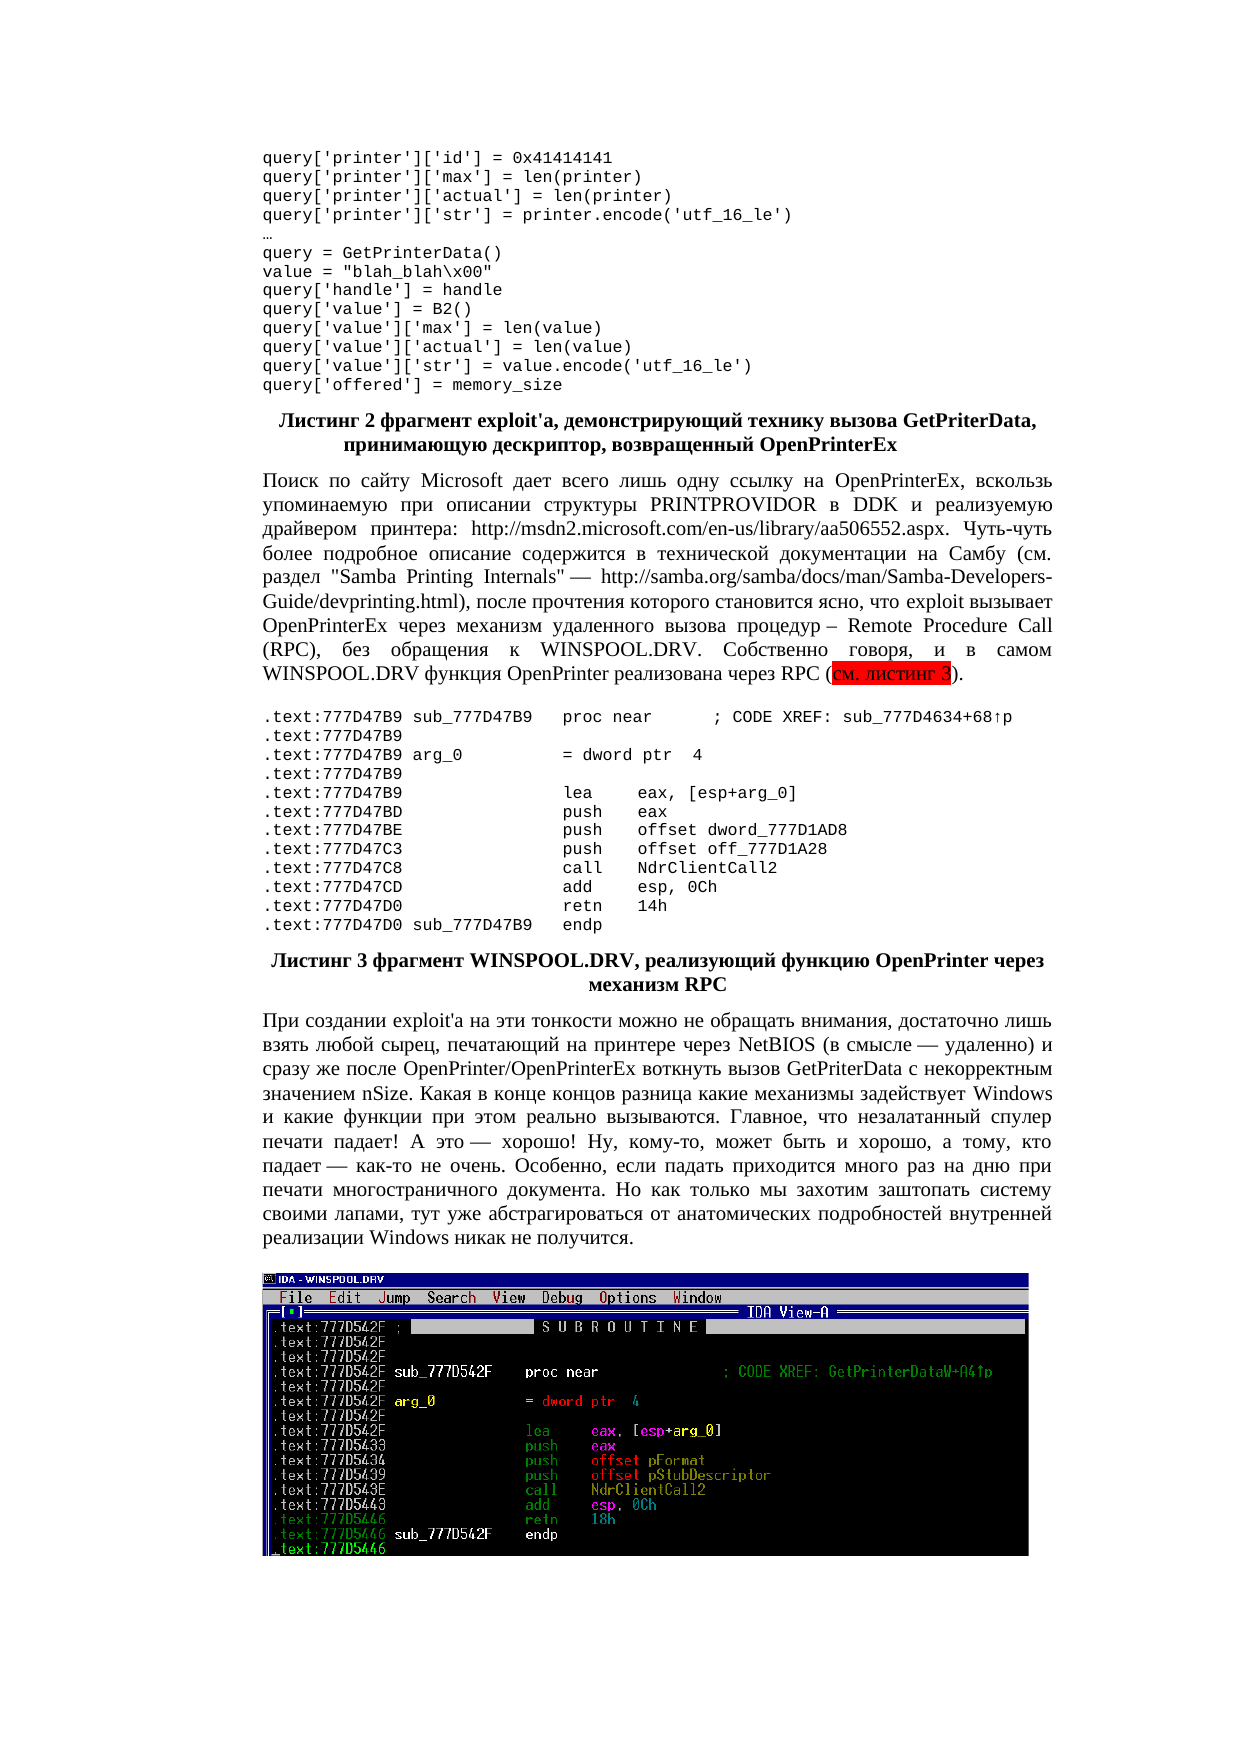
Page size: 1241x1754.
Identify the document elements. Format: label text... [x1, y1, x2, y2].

text .text:777D47BE push offset dword_777D1AD8 [262, 822, 1053, 841]
picture [262, 1273, 1029, 1556]
text query['printer']['str'] = printer.encode('utf_16_le') [262, 207, 1053, 225]
text query['value']['max'] = len(value) [262, 320, 1053, 338]
text … [262, 225, 1053, 244]
text value = "blah_blah\x00" [262, 263, 1053, 282]
text .text:777D47CD add esp, 0Ch [262, 878, 1053, 897]
text query['printer']['max'] = len(printer) [262, 169, 1053, 188]
text .text:777D47B9 arg_0 = dword ptr 4 [262, 747, 1053, 765]
text .text:777D47D0 retn 14h [262, 897, 1053, 916]
text При создании exploit'а на эти тонкости можно не обращать внимания, достаточно лишь взять любой сырец, печатающий на принтере через NetBIOS (в смысле — удаленно) и сразу же после OpenPrinter/OpenPrinterEx воткнуть вызов GetPriterData с некорректным значением nSize. Какая в конце концов разница какие механизмы задействует Windows и какие функции при этом реально вызываются. Главное, что незалатанный спулер печати падает! А это — хорошо! Ну, кому-то, может быть и хорошо, а тому, кто падает — как-то не очень. Особенно, если падать приходится много раз на дню при печати многостраничного документа. Но как только мы захотим заштопать систему своими лапами, тут уже абстрагироваться от анатомических подробностей внутренней реализации Windows никак не получится. [262, 1008, 1053, 1249]
text .text:777D47C8 call NdrClientCall2 [262, 860, 1053, 878]
text Листинг 3 фрагмент WINSPOOL.DRV, реализующий функцию OpenPrinter через механизм RPC [262, 948, 1053, 996]
text .text:777D47B9 sub_777D47B9 proc near ; CODE XREF: sub_777D4634+68↑p [262, 709, 1053, 728]
text .text:777D47C3 push offset off_777D1A28 [262, 841, 1053, 860]
text .text:777D47BD push eax [262, 803, 1053, 822]
text query['printer']['actual'] = len(printer) [262, 188, 1053, 207]
text .text:777D47D0 sub_777D47B9 endp [262, 916, 1053, 935]
text Листинг 2 фрагмент exploit'а, демонстрирующий технику вызова GetPriterData, принимающую дескриптор, возвращенный OpenPrinterEx [187, 408, 1053, 456]
text query['value'] = B2() [262, 301, 1053, 320]
text query['value']['str'] = value.encode('utf_16_le') [262, 357, 1053, 376]
text .text:777D47B9 [262, 765, 1053, 784]
text query['handle'] = handle [262, 282, 1053, 301]
text Поиск по сайту Microsoft дает всего лишь одну ссылку на OpenPrinterEx, вскользь упоминаемую при описании структуры PRINTPROVIDOR в DDK и реализуемую драйвером принтера: http://msdn2.microsoft.com/en-us/library/aa506552.aspx. Чуть-чуть более подробное описание содержится в технической документации на Самбу (см. раздел "Samba Printing Internals" — http://samba.org/samba/docs/man/Samba-Developers-Guide/devprinting.html), после прочтения которого становится ясно, что exploit вызывает OpenPrinterEx через механизм удаленного вызова процедур – Remote Procedure Call (RPC), без обращения к WINSPOOL.DRV. Собственно говоря, и в самом WINSPOOL.DRV функция OpenPrinter реализована через RPC (см. листинг 3). [262, 468, 1053, 685]
text query['offered'] = memory_size [262, 376, 1053, 395]
text .text:777D47B9 [262, 728, 1053, 747]
text query = GetPrinterData() [262, 244, 1053, 263]
text .text:777D47B9 lea eax, [esp+arg_0] [262, 784, 1053, 803]
text query['value']['actual'] = len(value) [262, 338, 1053, 357]
text query['printer']['id'] = 0x41414141 [262, 150, 1053, 169]
